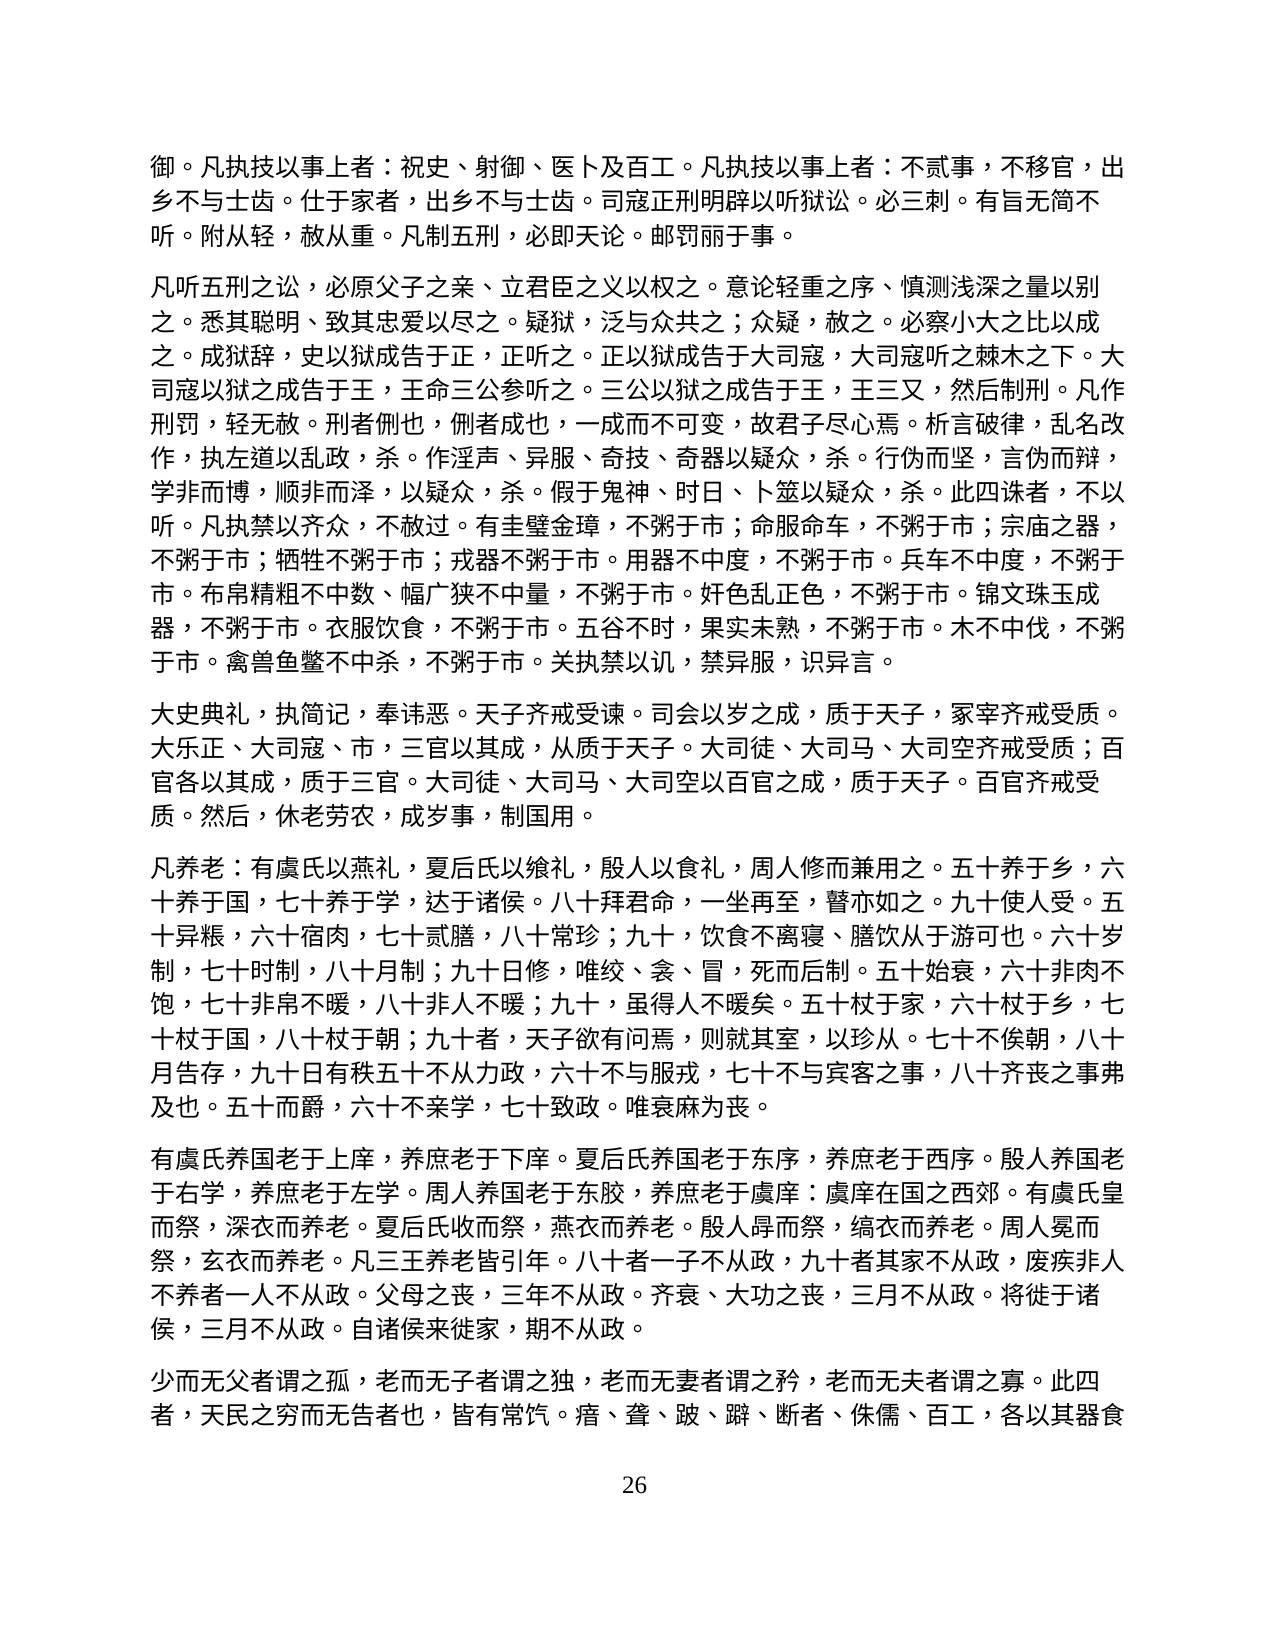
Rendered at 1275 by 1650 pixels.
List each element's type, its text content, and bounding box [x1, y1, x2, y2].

text 有虞氏养国老于上庠，养庶老于下庠。夏后氏养国老于东序，养庶老于西序。殷人养国老于右学，养庶老于左学。周人养国老于东胶，养庶老于虞庠：虞庠在国之西郊。有虞氏皇而祭，深衣而养老。夏后氏收而祭，燕衣而养老。殷人冔而祭，缟衣而养老。周人冕而祭，玄衣而养老。凡三王养老皆引年。八十者一子不从政，九十者其家不从政，废疾非人不养者一人不从政。父母之丧，三年不从政。齐衰、大功之丧，三月不从政。将徙于诸侯，三月不从政。自诸侯来徙家，期不从政。 [150, 1141, 1125, 1346]
text 御。凡执技以事上者：祝史、射御、医卜及百工。凡执技以事上者：不贰事，不移官，出乡不与士齿。仕于家者，出乡不与士齿。司寇正刑明辟以听狱讼。必三刺。有旨无简不听。附从轻，赦从重。凡制五刑，必即天论。邮罚丽于事。 [150, 150, 1125, 252]
text 大史典礼，执简记，奉讳恶。天子齐戒受谏。司会以岁之成，质于天子，冢宰齐戒受质。大乐正、大司寇、市，三官以其成，从质于天子。大司徒、大司马、大司空齐戒受质；百官各以其成，质于三官。大司徒、大司马、大司空以百官之成，质于天子。百官齐戒受质。然后，休老劳农，成岁事，制国用。 [150, 697, 1125, 833]
text 凡养老：有虞氏以燕礼，夏后氏以飨礼，殷人以食礼，周人修而兼用之。五十养于乡，六十养于国，七十养于学，达于诸侯。八十拜君命，一坐再至，瞽亦如之。九十使人受。五十异粻，六十宿肉，七十贰膳，八十常珍；九十，饮食不离寝、膳饮从于游可也。六十岁制，七十时制，八十月制；九十日修，唯绞、衾、冒，死而后制。五十始衰，六十非肉不饱，七十非帛不暖，八十非人不暖；九十，虽得人不暖矣。五十杖于家，六十杖于乡，七十杖于国，八十杖于朝；九十者，天子欲有问焉，则就其室，以珍从。七十不俟朝，八十月告存，九十日有秩五十不从力政，六十不与服戎，七十不与宾客之事，八十齐丧之事弗及也。五十而爵，六十不亲学，七十致政。唯衰麻为丧。 [150, 851, 1125, 1123]
text 少而无父者谓之孤，老而无子者谓之独，老而无妻者谓之矜，老而无夫者谓之寡。此四者，天民之穷而无告者也，皆有常饩。瘖、聋、跛、躃、断者、侏儒、百工，各以其器食 [150, 1364, 1125, 1432]
text 凡听五刑之讼，必原父子之亲、立君臣之义以权之。意论轻重之序、慎测浅深之量以别之。悉其聪明、致其忠爱以尽之。疑狱，泛与众共之；众疑，赦之。必察小大之比以成之。成狱辞，史以狱成告于正，正听之。正以狱成告于大司寇，大司寇听之棘木之下。大司寇以狱之成告于王，王命三公参听之。三公以狱之成告于王，王三又，然后制刑。凡作刑罚，轻无赦。刑者侀也，侀者成也，一成而不可变，故君子尽心焉。析言破律，乱名改作，执左道以乱政，杀。作淫声、异服、奇技、奇器以疑众，杀。行伪而坚，言伪而辩，学非而博，顺非而泽，以疑众，杀。假于鬼神、时日、卜筮以疑众，杀。此四诛者，不以听。凡执禁以齐众，不赦过。有圭璧金璋，不粥于市；命服命车，不粥于市；宗庙之器，不粥于市；牺牲不粥于市；戎器不粥于市。用器不中度，不粥于市。兵车不中度，不粥于市。布帛精粗不中数、幅广狭不中量，不粥于市。奸色乱正色，不粥于市。锦文珠玉成器，不粥于市。衣服饮食，不粥于市。五谷不时，果实未熟，不粥于市。木不中伐，不粥于市。禽兽鱼鳖不中杀，不粥于市。关执禁以讥，禁异服，识异言。 [150, 270, 1125, 679]
